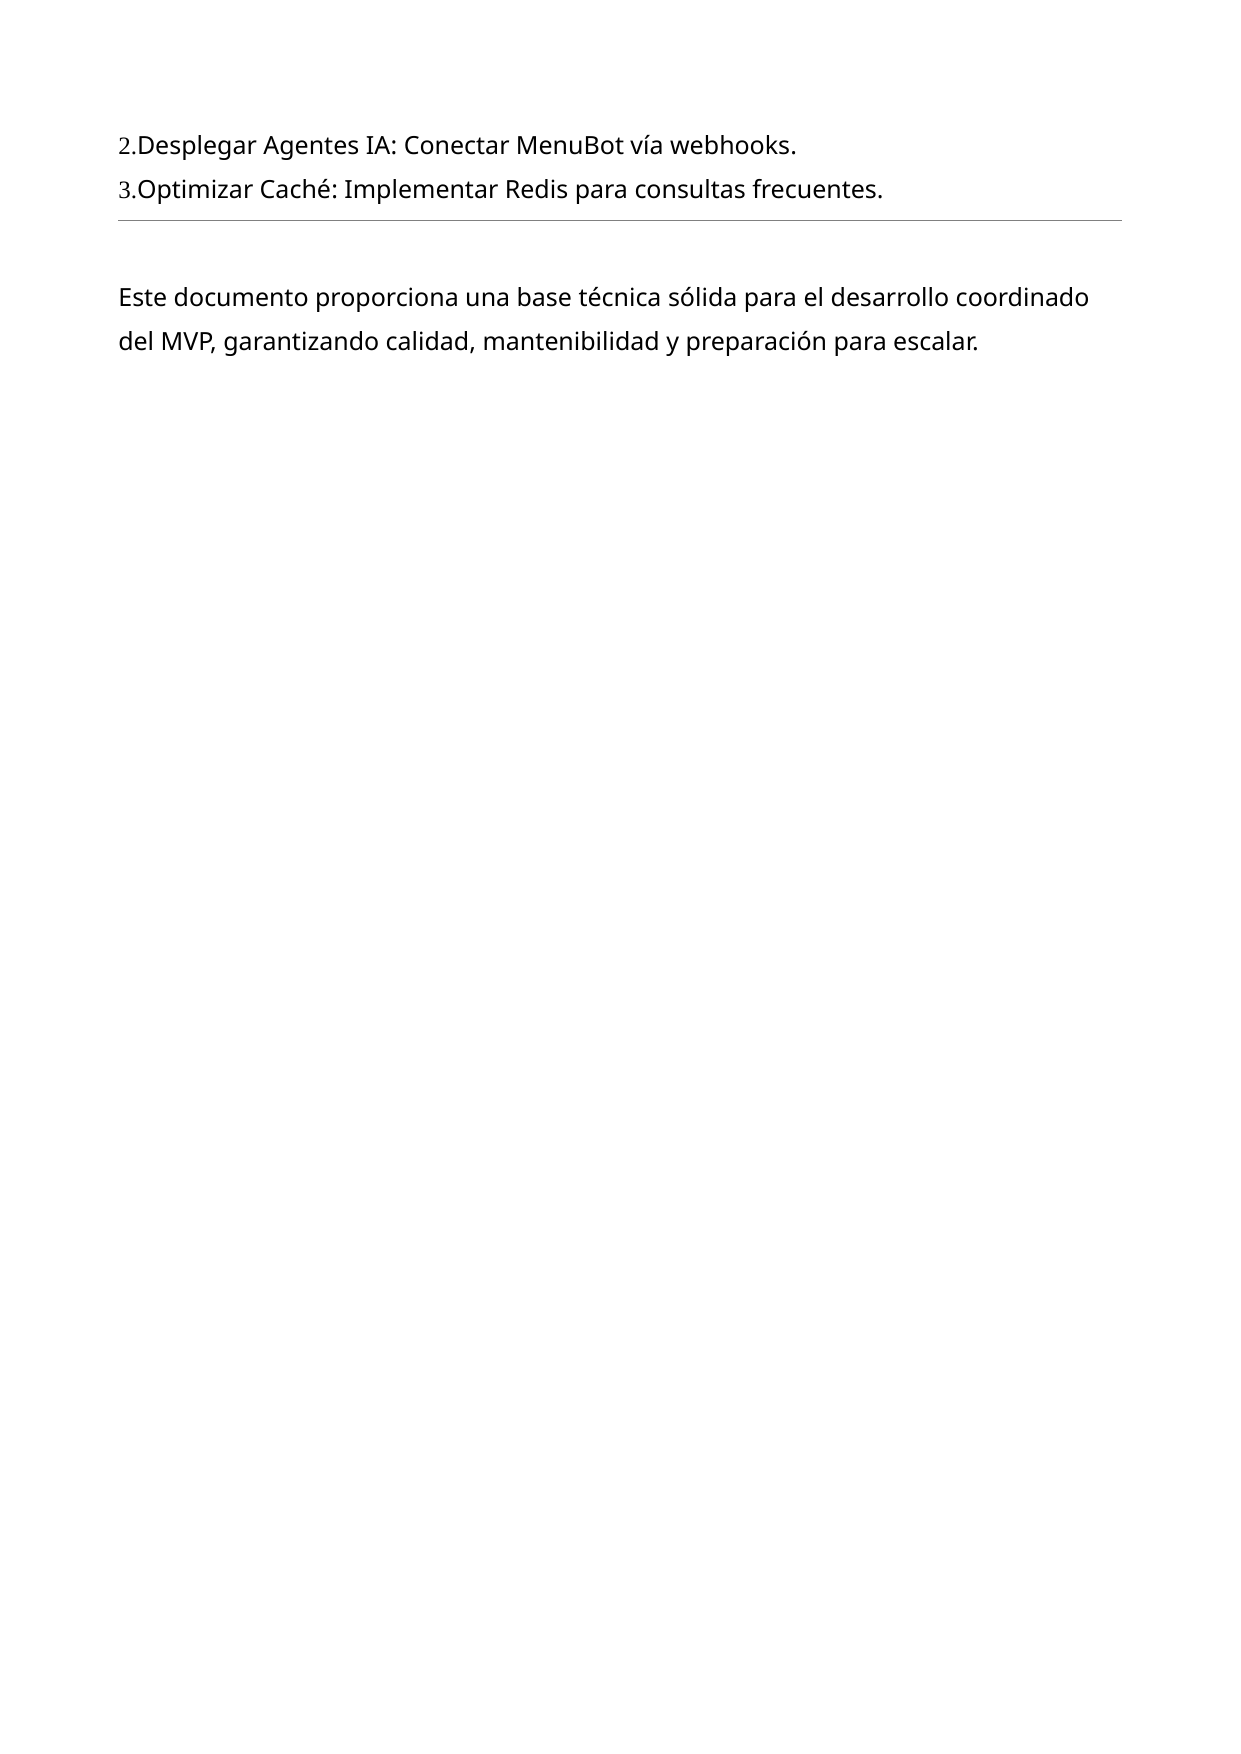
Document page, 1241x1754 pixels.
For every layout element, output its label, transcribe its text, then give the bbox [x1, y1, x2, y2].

list Desplegar Agentes IA: Conectar MenuBot vía webhooks. [118, 118, 1122, 162]
text Este documento proporciona una base técnica sólida para el desarrollo coordinado del MVP, garantizando calidad, mantenibilidad y preparación para escalar. [118, 270, 1122, 358]
list Optimizar Caché: Implementar Redis para consultas frecuentes. [118, 162, 1122, 206]
